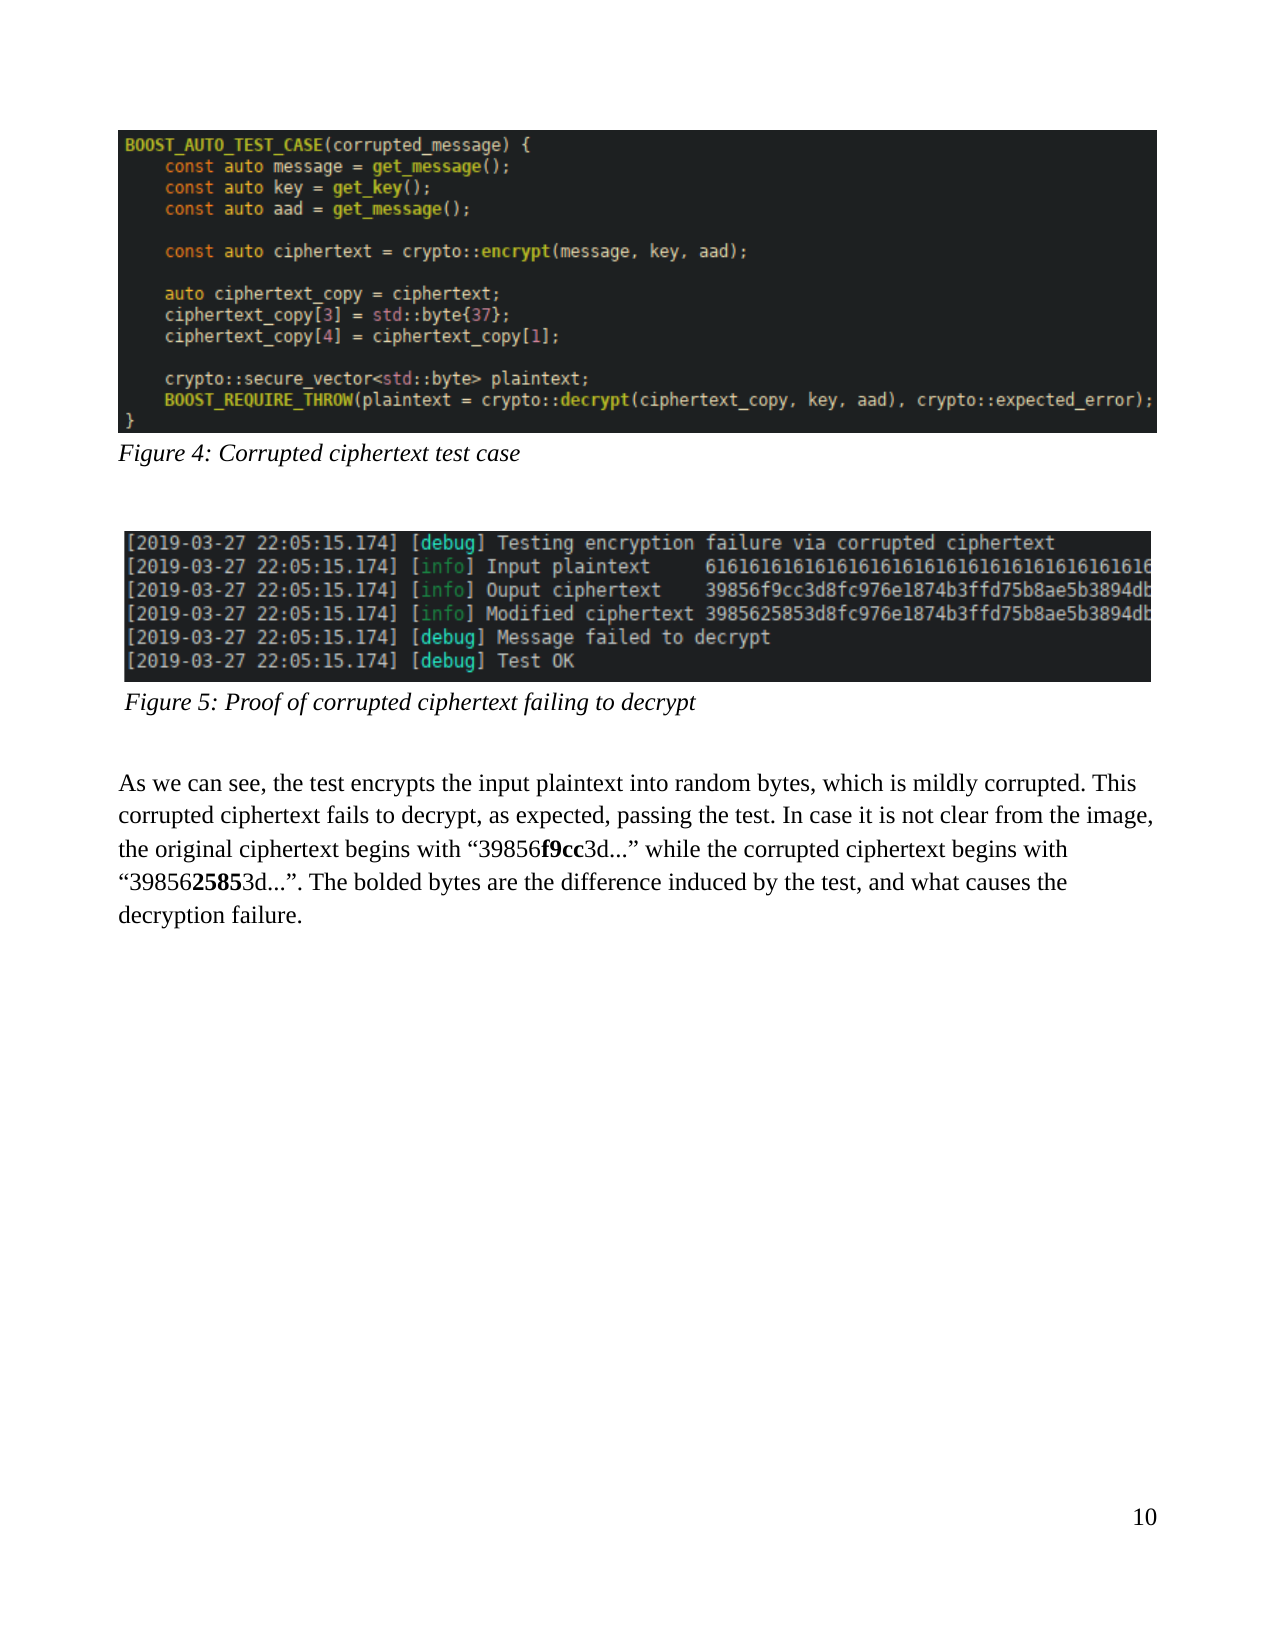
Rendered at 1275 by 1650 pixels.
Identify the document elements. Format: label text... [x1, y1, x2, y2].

text Figure 5: Proof of corrupted ciphertext failing to decrypt [124, 682, 1151, 716]
picture [124, 531, 1151, 682]
picture [118, 130, 1157, 433]
text Figure 4: Corrupted ciphertext test case [118, 433, 1157, 467]
text As we can see, the test encrypts the input plaintext into random bytes, which is mildly corrupted. This corrupted ciphertext fails to decrypt, as expected, passing the test. In case it is not clear from the image, the original ciphertext begins with “39856f9cc3d...” while the corrupted ciphertext begins with “3985625853d...”. The bolded bytes are the difference induced by the test, and what causes the decryption failure. [118, 768, 1157, 928]
